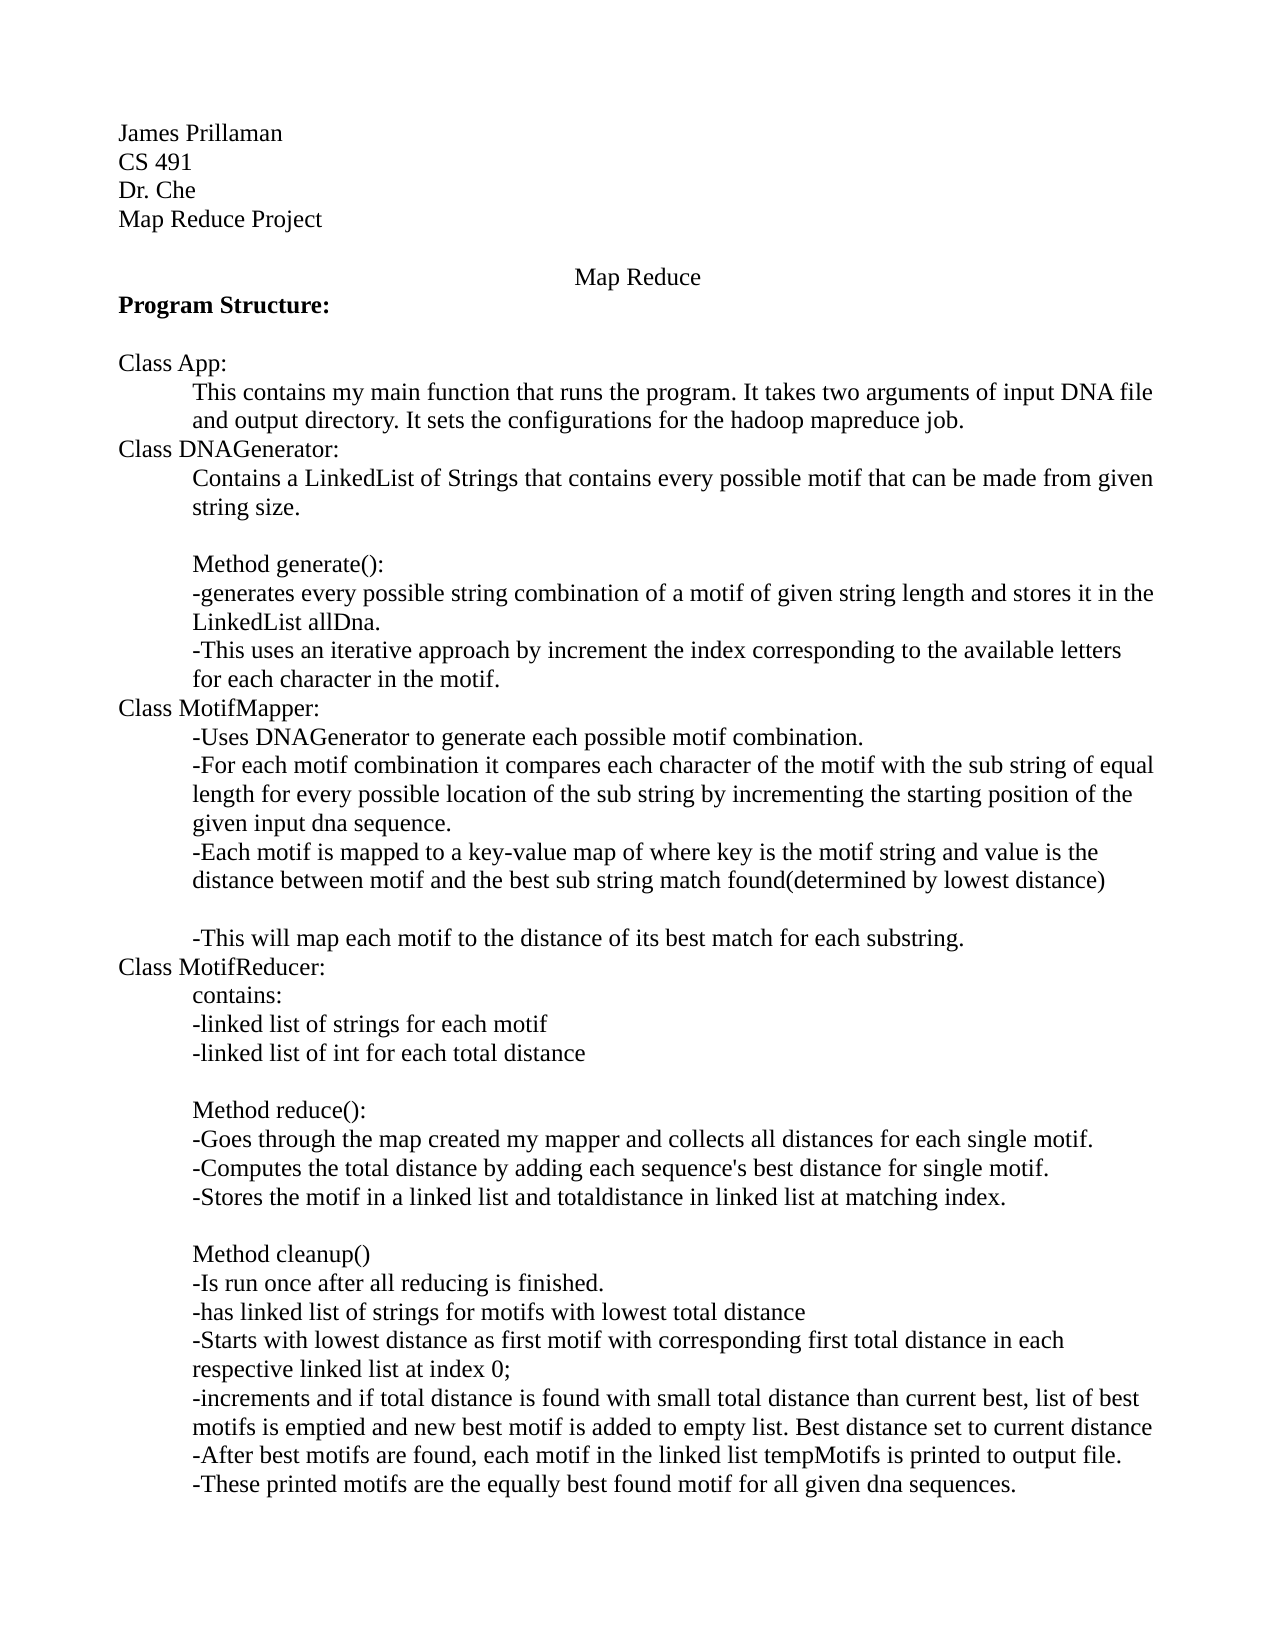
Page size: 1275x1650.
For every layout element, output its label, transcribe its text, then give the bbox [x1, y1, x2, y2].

text Method cleanup() [118, 1239, 1157, 1268]
text -For each motif combination it compares each character of the motif with the sub string of equal length for every possible location of the sub string by incrementing the starting position of the given input dna sequence. [118, 751, 1157, 837]
text Contains a LinkedList of Strings that contains every possible motif that can be made from given [118, 463, 1157, 492]
text -has linked list of strings for motifs with lowest total distance [118, 1297, 1157, 1326]
text Program Structure: [118, 291, 1157, 319]
text Class MotifMapper: [118, 693, 1157, 722]
text string size. [118, 492, 1157, 521]
text -This uses an iterative approach by increment the index corresponding to the available letters for each character in the motif. [118, 636, 1157, 693]
text -linked list of strings for each motif [118, 1009, 1157, 1038]
text contains: [118, 981, 1157, 1009]
text Class MotifReducer: [118, 952, 1157, 981]
text -Each motif is mapped to a key-value map of where key is the motif string and value is the distance between motif and the best sub string match found(determined by lowest distance) [118, 837, 1157, 894]
text CS 491 [118, 147, 1157, 176]
text -Stores the motif in a linked list and totaldistance in linked list at matching index. [118, 1182, 1157, 1211]
text -generates every possible string combination of a motif of given string length and stores it in the LinkedList allDna. [118, 578, 1157, 636]
text This contains my main function that runs the program. It takes two arguments of input DNA file and output directory. It sets the configurations for the hadoop mapreduce job. [118, 377, 1157, 434]
text -increments and if total distance is found with small total distance than current best, list of best motifs is emptied and new best motif is added to empty list. Best distance set to current distance [118, 1383, 1157, 1441]
text -Starts with lowest distance as first motif with corresponding first total distance in each respective linked list at index 0; [118, 1326, 1157, 1383]
text -Computes the total distance by adding each sequence's best distance for single motif. [118, 1153, 1157, 1182]
text Dr. Che [118, 176, 1157, 204]
text Method reduce(): [118, 1096, 1157, 1124]
text Class DNAGenerator: [118, 434, 1157, 463]
text Map Reduce Project [118, 204, 1157, 233]
text James Prillaman [118, 118, 1157, 147]
text -linked list of int for each total distance [118, 1038, 1157, 1067]
text Method generate(): [118, 549, 1157, 578]
text -Uses DNAGenerator to generate each possible motif combination. [118, 722, 1157, 751]
text -These printed motifs are the equally best found motif for all given dna sequences. [118, 1469, 1157, 1498]
text -Goes through the map created my mapper and collects all distances for each single motif. [118, 1124, 1157, 1153]
text Class App: [118, 348, 1157, 377]
text -After best motifs are found, each motif in the linked list tempMotifs is printed to output file. [118, 1441, 1157, 1469]
text Map Reduce [118, 262, 1157, 291]
text -Is run once after all reducing is finished. [118, 1268, 1157, 1297]
text -This will map each motif to the distance of its best match for each substring. [118, 923, 1157, 952]
